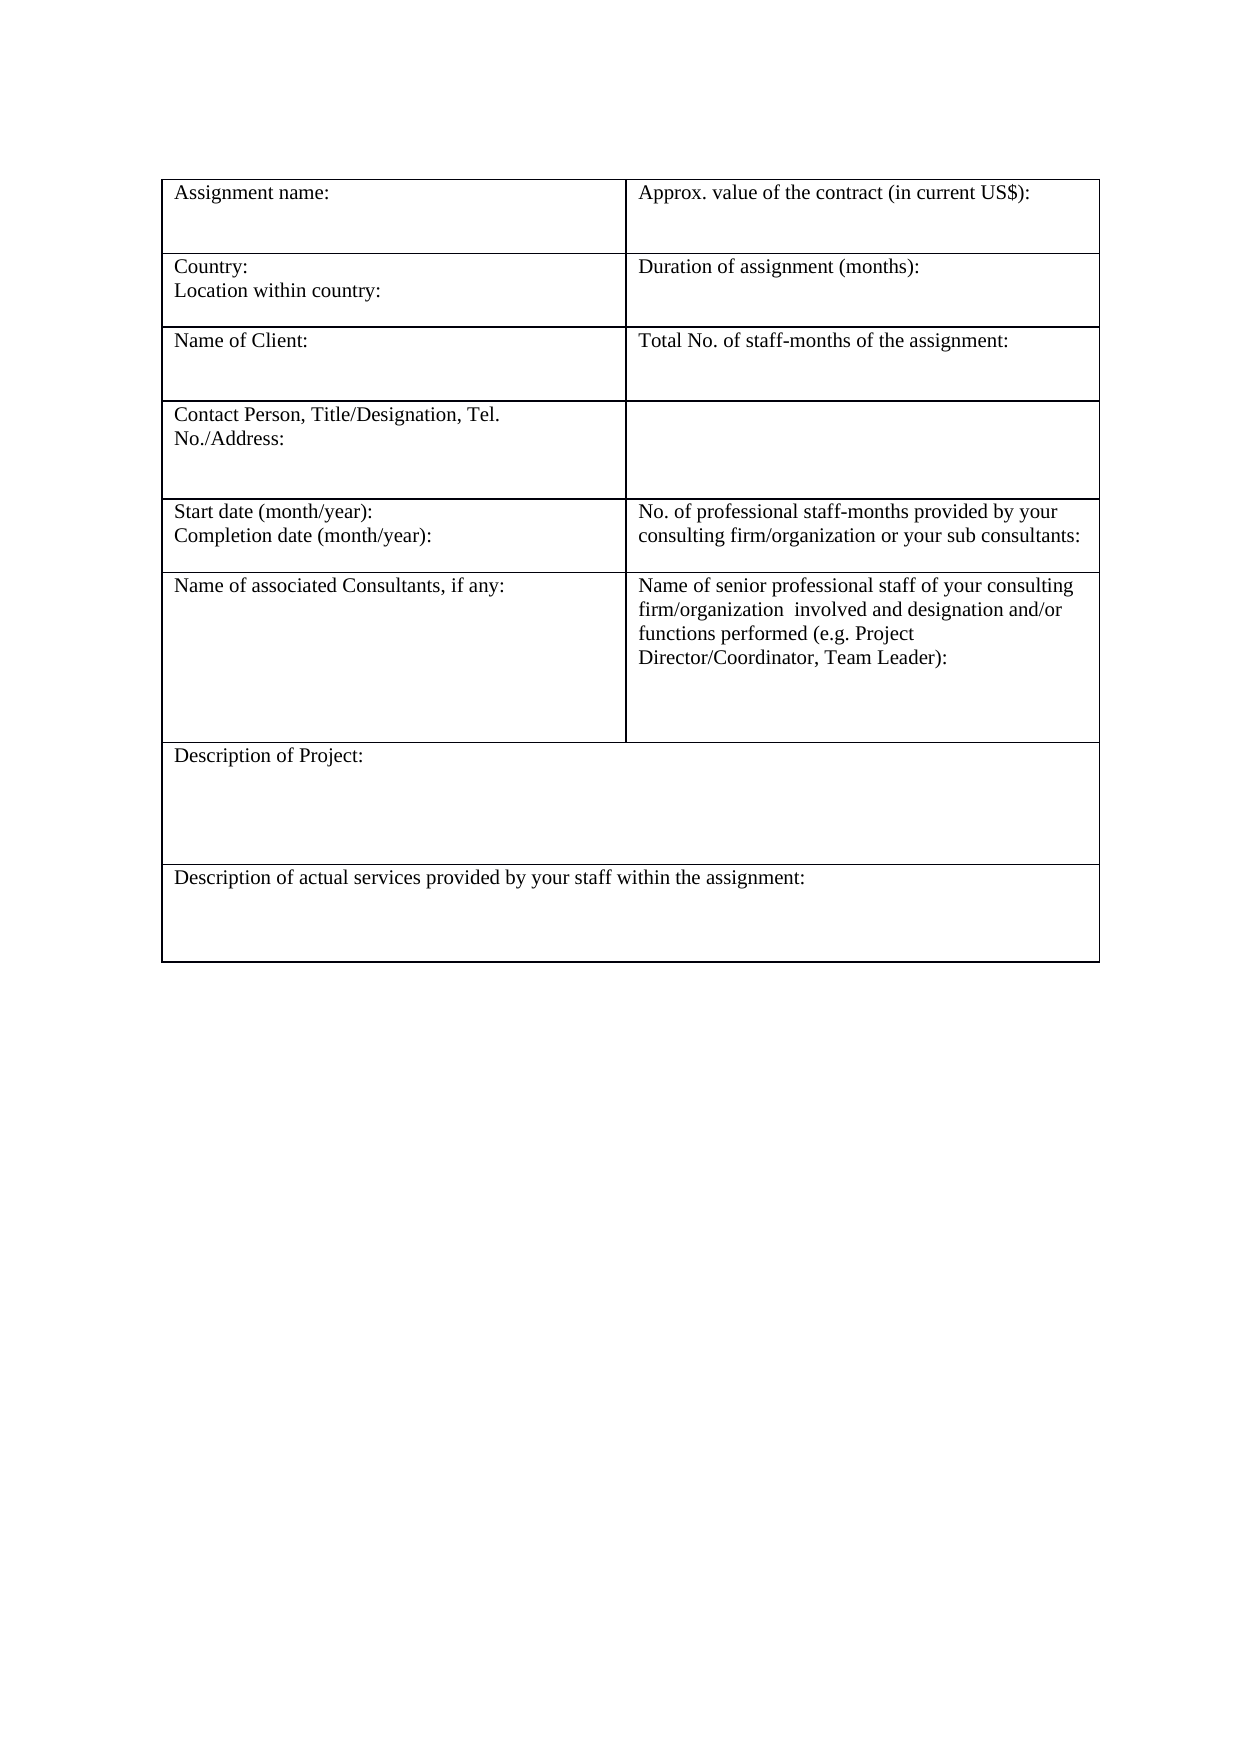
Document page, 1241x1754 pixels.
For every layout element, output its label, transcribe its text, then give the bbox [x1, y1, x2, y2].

table_cell Total No. of staff-months of the assignment: [627, 328, 1099, 400]
table_cell Description of actual services provided by your staff within the assignment: [163, 865, 1099, 961]
table_cell Country: Location within country: [163, 254, 625, 326]
table_cell Name of associated Consultants, if any: [163, 573, 625, 742]
table_cell Description of Project: [163, 743, 1099, 863]
table_header Assignment name: [163, 180, 625, 252]
table_cell Name of Client: [163, 328, 625, 400]
table_header Approx. value of the contract (in current US$): [627, 180, 1099, 252]
table_cell Start date (month/year): Completion date (month/year): [163, 500, 625, 572]
table_cell Duration of assignment (months): [627, 254, 1099, 326]
table_cell Contact Person, Title/Designation, Tel. No./Address: [163, 402, 625, 498]
table_cell [627, 402, 1099, 498]
table_cell Name of senior professional staff of your consulting firm/organization involved and designation and/or functions performed (e.g. Project Director/Coordinator, Team Leader): [627, 573, 1099, 742]
table_cell No. of professional staff-months provided by your consulting firm/organization or your sub consultants: [627, 500, 1099, 572]
